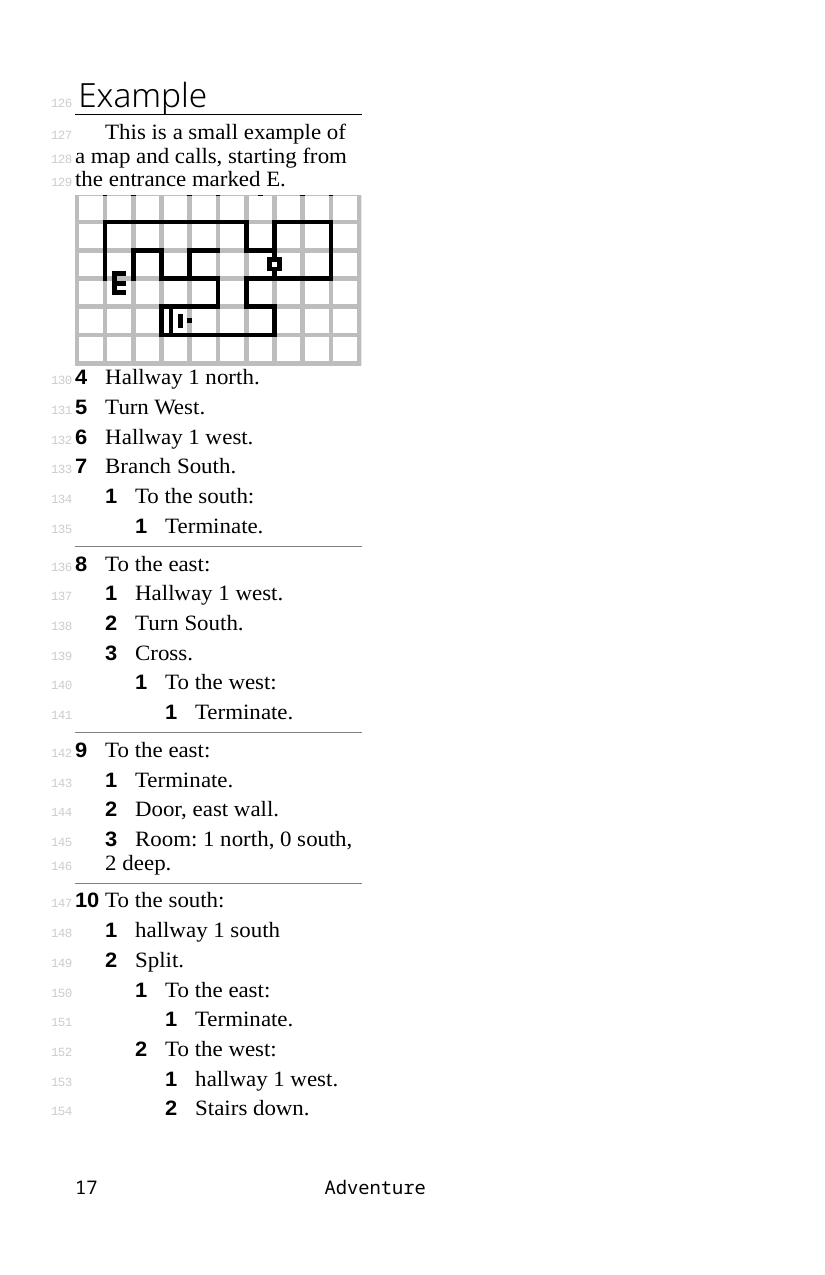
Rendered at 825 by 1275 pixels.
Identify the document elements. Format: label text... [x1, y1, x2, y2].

list Hallway 1 north. [75, 366, 362, 389]
list Hallway 1 west. [75, 425, 362, 449]
list To the east: [135, 978, 362, 1002]
picture [75, 195, 362, 366]
list To the east: [75, 738, 362, 762]
list Turn West. [75, 396, 362, 419]
subtitle Example [75, 75, 362, 114]
list To the south: [105, 485, 362, 508]
list Terminate. [165, 1008, 362, 1031]
text This is a small example of a map and calls, starting from the entrance marked E. [75, 120, 362, 192]
list To the west: [135, 671, 362, 694]
list Cross. [105, 641, 362, 665]
list To the south: [75, 889, 362, 913]
list Turn South. [105, 612, 362, 635]
list To the east: [75, 552, 362, 576]
list Terminate. [165, 701, 362, 724]
list Branch South. [75, 455, 362, 479]
list Terminate. [105, 768, 362, 792]
list Stairs down. [165, 1097, 362, 1121]
list Terminate. [135, 514, 362, 538]
list hallway 1 south [105, 919, 362, 942]
list Hallway 1 west. [105, 582, 362, 606]
list Door, east wall. [105, 798, 362, 821]
list hallway 1 west. [165, 1067, 362, 1091]
list Room: 1 north, 0 south, 2 deep. [105, 827, 362, 875]
list To the west: [135, 1037, 362, 1061]
list Split. [105, 948, 362, 972]
